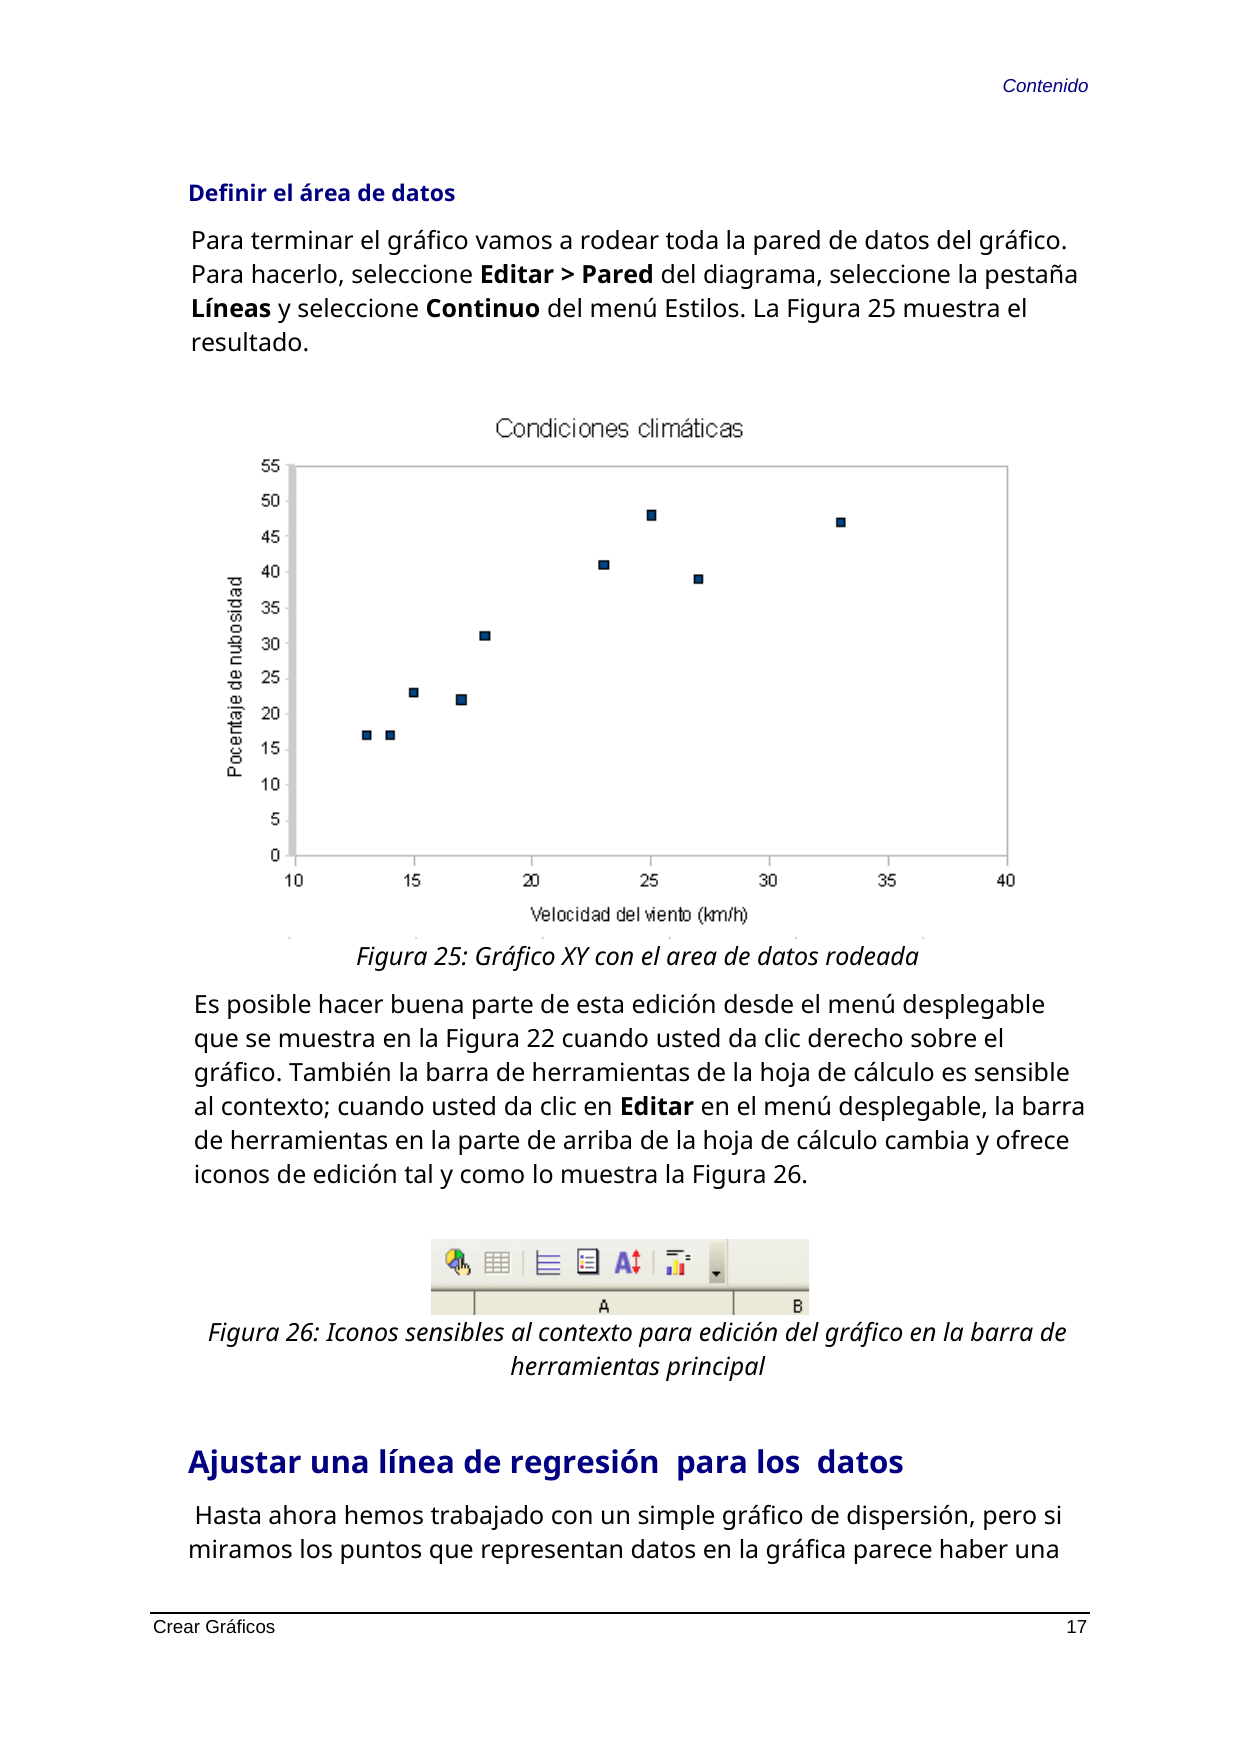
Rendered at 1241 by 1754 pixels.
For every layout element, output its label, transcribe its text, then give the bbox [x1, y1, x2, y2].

text Hasta ahora hemos trabajado con un simple gráfico de dispersión, pero si miramos los puntos que representan datos en la gráfica parece haber una [188, 1497, 1090, 1565]
text Figura 26: Iconos sensibles al contexto para edición del gráfico en la barra de herramientas principal [188, 1254, 1090, 1383]
text Figura 25: Gráfico XY con el area de datos rodeada [188, 422, 1090, 972]
text Es posible hacer buena parte de esta edición desde el menú desplegable que se muestra en la Figura 22 cuando usted da clic derecho sobre el gráfico. También la barra de herramientas de la hoja de cálculo es sensible al contexto; cuando usted da clic en Editar en el menú desplegable, la barra de herramientas en la parte de arriba de la hoja de cálculo cambia y ofrece iconos de edición tal y como lo muestra la Figura 26. [194, 987, 1090, 1191]
text Definir el área de datos [188, 176, 1090, 208]
text Para terminar el gráfico vamos a rodear toda la pared de datos del gráfico. Para hacerlo, seleccione Editar > Pared del diagrama, seleccione la pestaña Líneas y seleccione Continuo del menú Estilos. La Figura 25 muestra el resultado. [191, 222, 1090, 358]
text Ajustar una línea de regresión para los datos [188, 1440, 1090, 1483]
